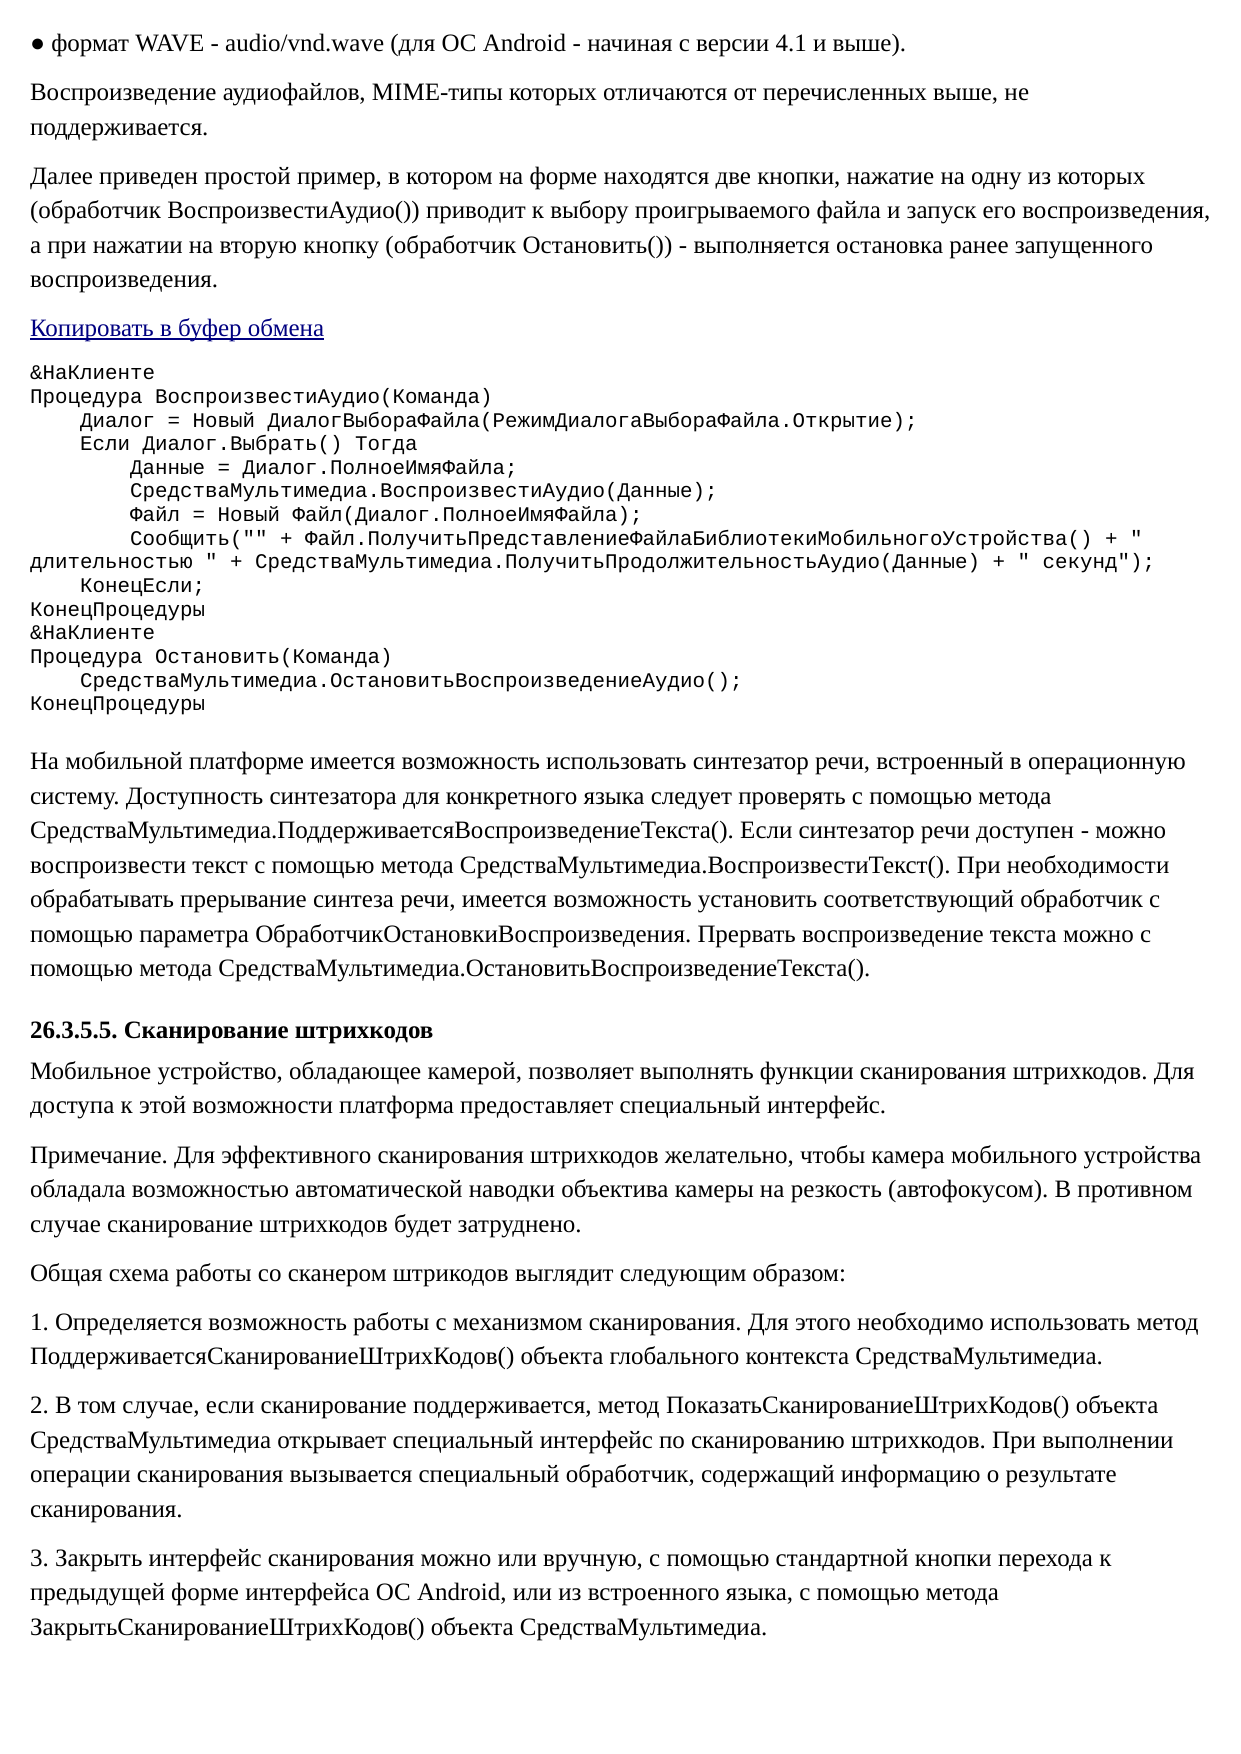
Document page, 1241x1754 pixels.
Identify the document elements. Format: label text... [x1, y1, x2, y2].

text Процедура Остановить(Команда) [30, 646, 1211, 670]
text Файл = Новый Файл(Диалог.ПолноеИмяФайла); [30, 504, 1211, 528]
text КонецПроцедуры [30, 599, 1211, 622]
text Воспроизведение аудиофайлов, MIME-типы которых отличаются от перечисленных выше, не поддерживается. [30, 77, 1211, 140]
text СредстваМультимедиа.ВоспроизвестиАудио(Данные); [30, 481, 1211, 504]
text Данные = Диалог.ПолноеИмяФайла; [30, 457, 1211, 481]
text ● формат WAVE ‑ audio/vnd.wave (для ОС Android ‑ начиная с версии 4.1 и выше). [30, 28, 1211, 57]
text КонецПроцедуры [30, 693, 1211, 717]
text &НаКлиенте [30, 362, 1211, 386]
subtitle 26.3.5.5. Сканирование штрихкодов [30, 1015, 1211, 1044]
text Общая схема работы со сканером штрикодов выглядит следующим образом: [30, 1258, 1211, 1286]
text Мобильное устройство, обладающее камерой, позволяет выполнять функции сканирования штрихкодов. Для доступа к этой возможности платформа предоставляет специальный интерфейс. [30, 1056, 1211, 1119]
text Диалог = Новый ДиалогВыбораФайла(РежимДиалогаВыбораФайла.Открытие); [30, 409, 1211, 433]
text Сообщить("" + Файл.ПолучитьПредставлениеФайлаБиблиотекиМобильногоУстройства() + " длительностью " + СредстваМультимедиа.ПолучитьПродолжительностьАудио(Данные) + " секунд"); [30, 528, 1211, 575]
text Примечание. Для эффективного сканирования штрихкодов желательно, чтобы камера мобильного устройства обладала возможностью автоматической наводки объектива камеры на резкость (автофокусом). В противном случае сканирование штрихкодов будет затруднено. [30, 1140, 1211, 1237]
text Если Диалог.Выбрать() Тогда [30, 433, 1211, 457]
text На мобильной платформе имеется возможность использовать синтезатор речи, встроенный в операционную систему. Доступность синтезатора для конкретного языка следует проверять с помощью метода СредстваМультимедиа.ПоддерживаетсяВоспроизведениеТекста(). Если синтезатор речи доступен ‑ можно воспроизвести текст с помощью метода СредстваМультимедиа.ВоспроизвестиТекст(). При необходимости обрабатывать прерывание синтеза речи, имеется возможность установить соответствующий обработчик с помощью параметра ОбработчикОстановкиВоспроизведения. Прервать воспроизведение текста можно с помощью метода СредстваМультимедиа.ОстановитьВоспроизведениеТекста(). [30, 746, 1211, 982]
text 3. Закрыть интерфейс сканирования можно или вручную, с помощью стандартной кнопки перехода к предыдущей форме интерфейса ОС Android, или из встроенного языка, с помощью метода ЗакрытьСканированиеШтрихКодов() объекта СредстваМультимедиа. [30, 1543, 1211, 1641]
text Далее приведен простой пример, в котором на форме находятся две кнопки, нажатие на одну из которых (обработчик ВоспроизвестиАудио()) приводит к выбору проигрываемого файла и запуск его воспроизведения, а при нажатии на вторую кнопку (обработчик Остановить()) ‑ выполняется остановка ранее запущенного воспроизведения. [30, 161, 1211, 293]
text Процедура ВоспроизвестиАудио(Команда) [30, 386, 1211, 409]
text СредстваМультимедиа.ОстановитьВоспроизведениеАудио(); [30, 670, 1211, 693]
text Копировать в буфер обмена [30, 313, 1211, 342]
text 1. Определяется возможность работы с механизмом сканирования. Для этого необходимо использовать метод ПоддерживаетсяСканированиеШтрихКодов() объекта глобального контекста СредстваМультимедиа. [30, 1307, 1211, 1370]
text 2. В том случае, если сканирование поддерживается, метод ПоказатьСканированиеШтрихКодов() объекта СредстваМультимедиа открывает специальный интерфейс по сканированию штрихкодов. При выполнении операции сканирования вызывается специальный обработчик, содержащий информацию о результате сканирования. [30, 1390, 1211, 1522]
text КонецЕсли; [30, 575, 1211, 599]
text &НаКлиенте [30, 622, 1211, 646]
